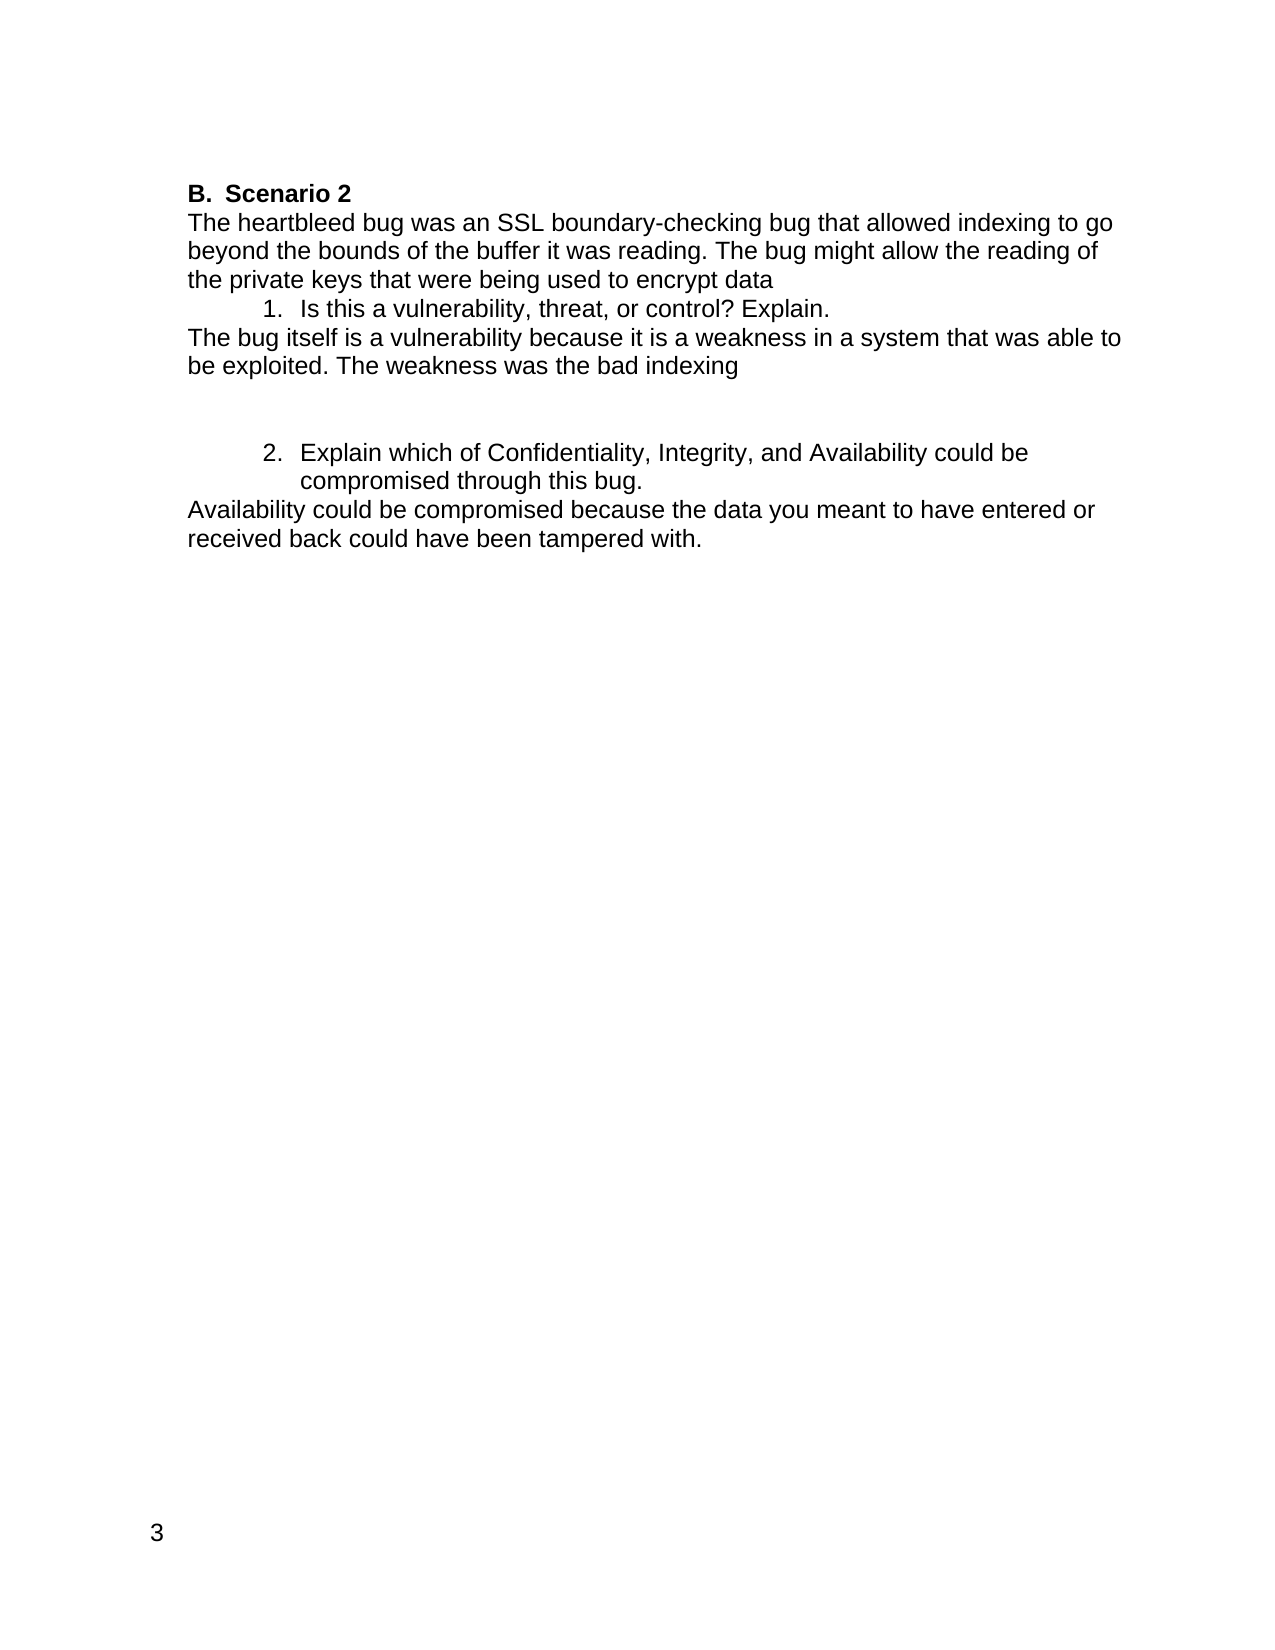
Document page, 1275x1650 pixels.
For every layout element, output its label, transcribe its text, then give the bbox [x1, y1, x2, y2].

list Is this a vulnerability, threat, or control? Explain. [262, 294, 1125, 322]
text The bug itself is a vulnerability because it is a weakness in a system that was able to be exploited. The weakness was the bad indexing [187, 322, 1125, 380]
text Availability could be compromised because the data you meant to have entered or received back could have been tampered with. [187, 495, 1125, 552]
list Scenario 2 [187, 179, 1125, 207]
list Explain which of Confidentiality, Integrity, and Availability could be compromised through this bug. [262, 437, 1125, 495]
text The heartbleed bug was an SSL boundary-checking bug that allowed indexing to go beyond the bounds of the buffer it was reading. The bug might allow the reading of the private keys that were being used to encrypt data [187, 207, 1125, 294]
